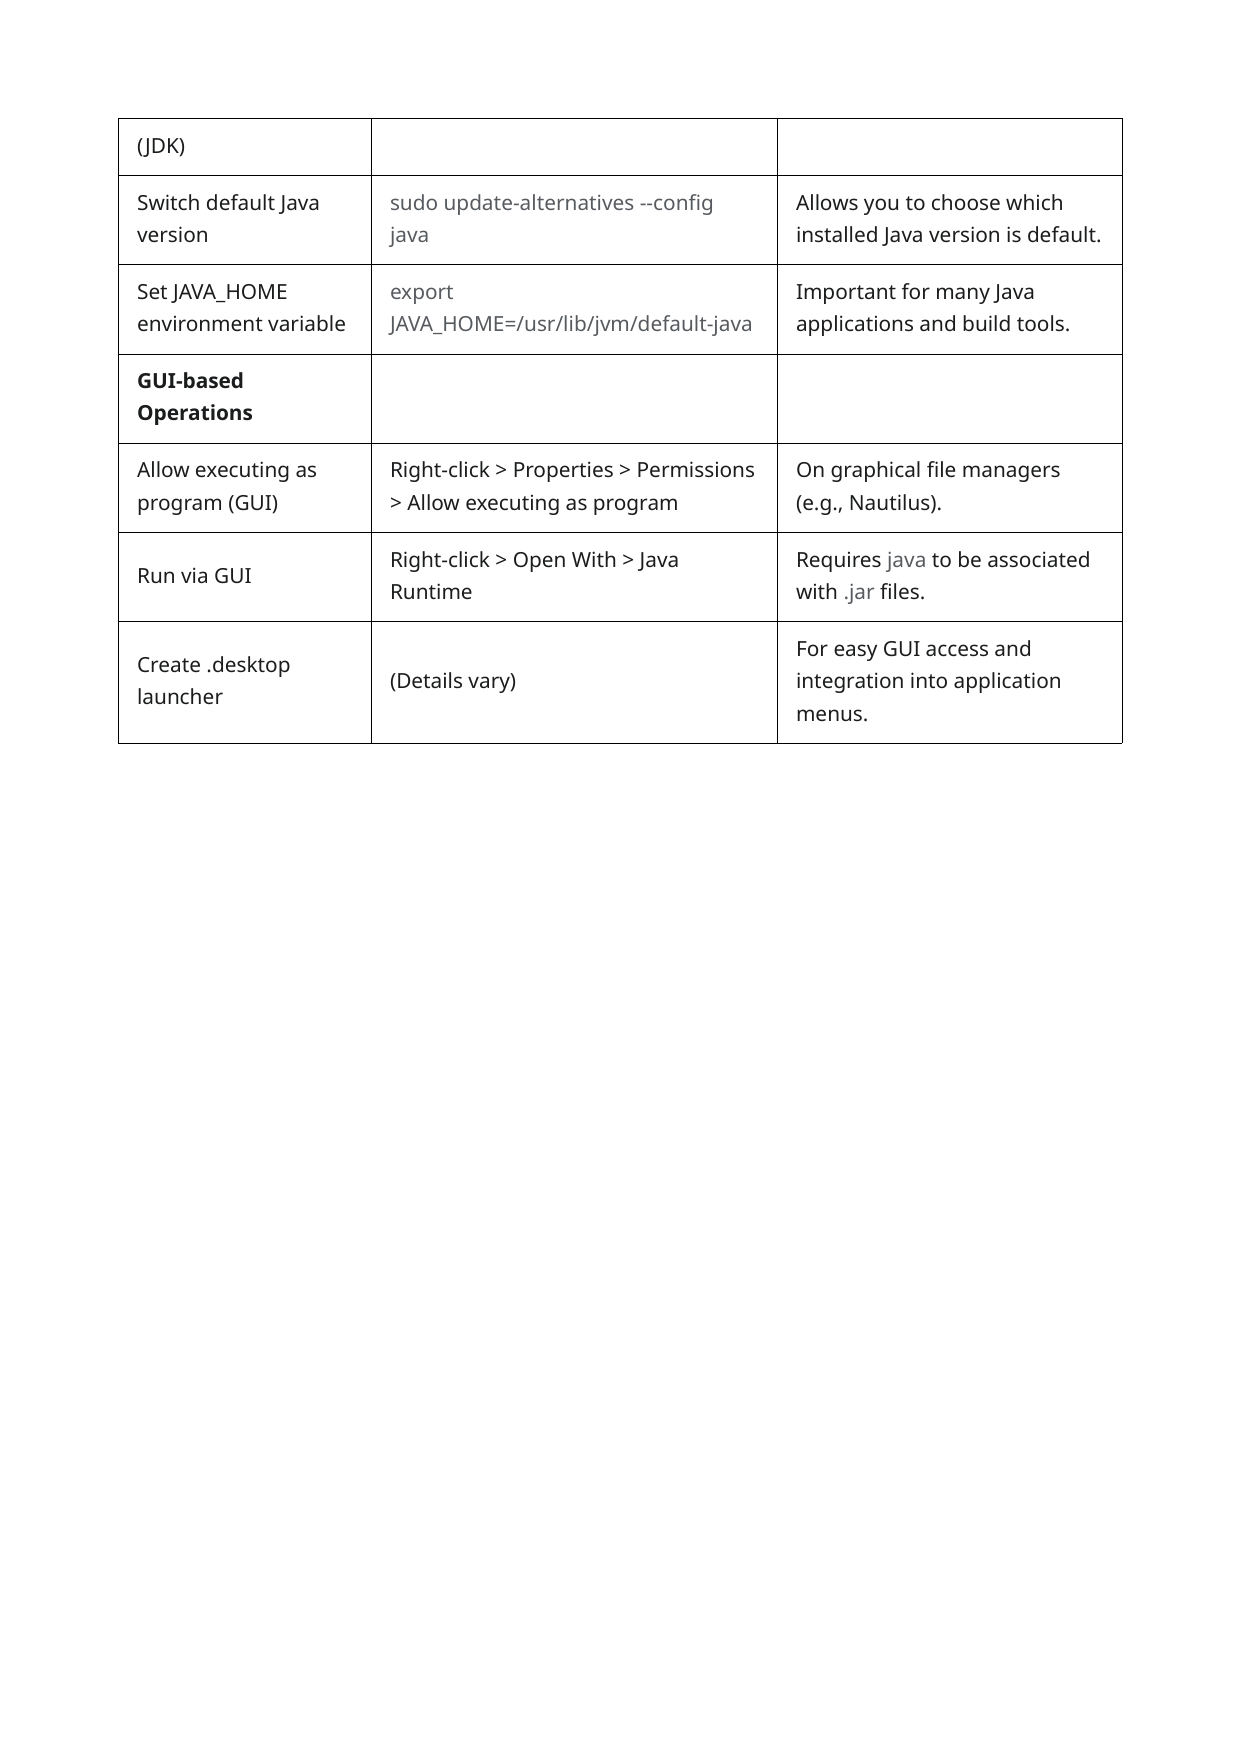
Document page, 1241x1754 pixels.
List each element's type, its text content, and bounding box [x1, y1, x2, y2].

table_cell [778, 119, 1122, 175]
table_cell (Details vary) [372, 622, 777, 743]
table_cell GUI-based Operations [119, 355, 371, 443]
table_cell Right-click > Properties > Permissions > Allow executing as program [372, 444, 777, 532]
table_cell Allow executing as program (GUI) [119, 444, 371, 532]
table_cell [778, 355, 1122, 443]
table_cell Switch default Java version [119, 176, 371, 264]
table_cell Run via GUI [119, 533, 371, 621]
table_cell export JAVA_HOME=/usr/lib/jvm/default-java [372, 265, 777, 353]
table_cell (JDK) [119, 119, 371, 175]
table_cell Create .desktop launcher [119, 622, 371, 743]
table_cell On graphical file managers (e.g., Nautilus). [778, 444, 1122, 532]
table_cell Important for many Java applications and build tools. [778, 265, 1122, 353]
table_cell Right-click > Open With > Java Runtime [372, 533, 777, 621]
table_cell [372, 355, 777, 443]
table_cell Allows you to choose which installed Java version is default. [778, 176, 1122, 264]
table_cell sudo update-alternatives --config java [372, 176, 777, 264]
table_cell For easy GUI access and integration into application menus. [778, 622, 1122, 743]
table_cell Set JAVA_HOME environment variable [119, 265, 371, 353]
table_cell [372, 119, 777, 175]
table_cell Requires java to be associated with .jar files. [778, 533, 1122, 621]
